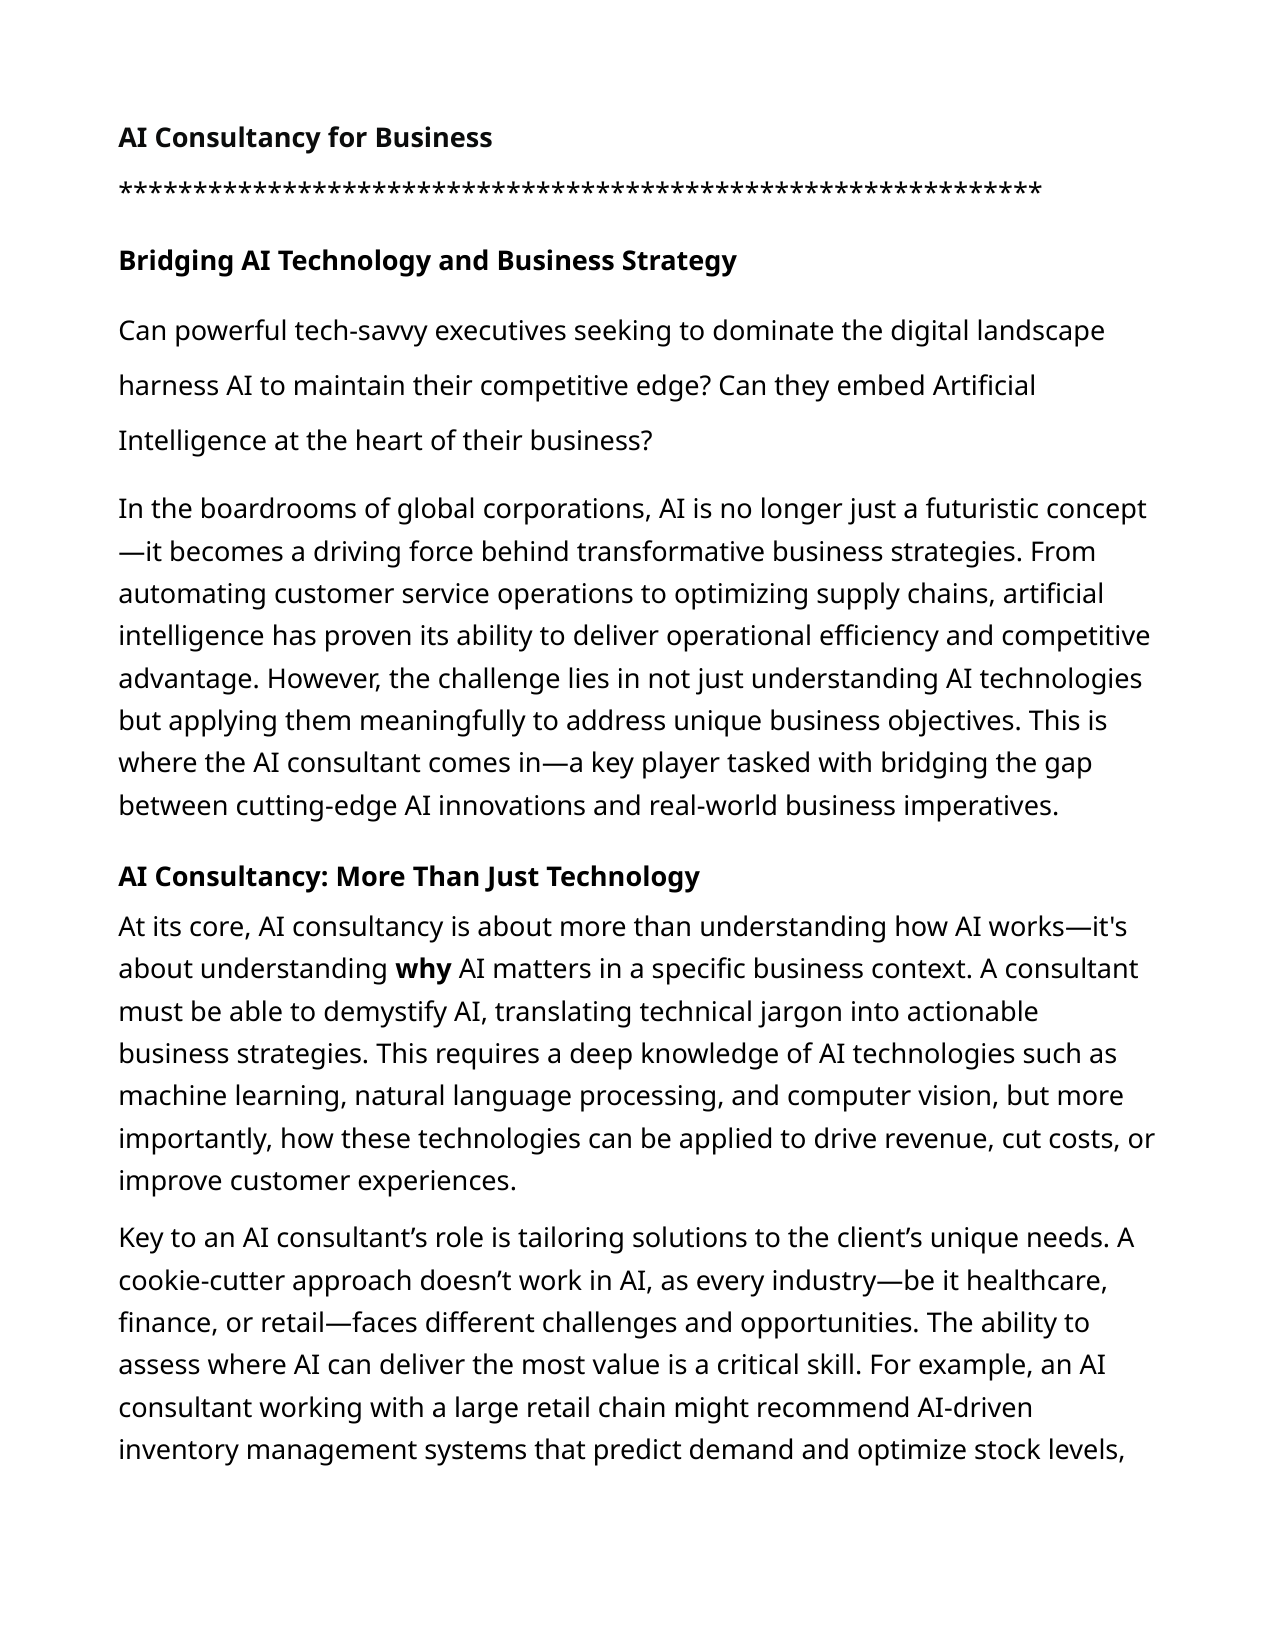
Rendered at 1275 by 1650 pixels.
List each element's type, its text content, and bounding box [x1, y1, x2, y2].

text ************************************************************** [118, 173, 1157, 210]
text Key to an AI consultant’s role is tailoring solutions to the client’s unique needs. A cookie-cutter approach doesn’t work in AI, as every industry—be it healthcare, finance, or retail—faces different challenges and opportunities. The ability to assess where AI can deliver the most value is a critical skill. For example, an AI consultant working with a large retail chain might recommend AI-driven inventory management systems that predict demand and optimize stock levels, [118, 1219, 1157, 1467]
text Bridging AI Technology and Business Strategy [118, 241, 1157, 278]
subtitle AI Consultancy: More Than Just Technology [118, 858, 1157, 895]
text In the boardrooms of global corporations, AI is no longer just a futuristic concept —it becomes a driving force behind transformative business strategies. From automating customer service operations to optimizing supply chains, artificial intelligence has proven its ability to deliver operational efficiency and competitive advantage. However, the challenge lies in not just understanding AI technologies but applying them meaningfully to address unique business objectives. This is where the AI consultant comes in—a key player tasked with bridging the gap between cutting-edge AI innovations and real-world business imperatives. [118, 489, 1157, 823]
text AI Consultancy for Business [118, 118, 1157, 155]
text At its core, AI consultancy is about more than understanding how AI works—it's about understanding why AI matters in a specific business context. A consultant must be able to demystify AI, translating technical jargon into actionable business strategies. This requires a deep knowledge of AI technologies such as machine learning, natural language processing, and computer vision, but more importantly, how these technologies can be applied to drive revenue, cut costs, or improve customer experiences. [118, 907, 1157, 1198]
text Can powerful tech-savvy executives seeking to dominate the digital landscape harness AI to maintain their competitive edge? Can they embed Artificial Intelligence at the heart of their business? [118, 311, 1157, 459]
